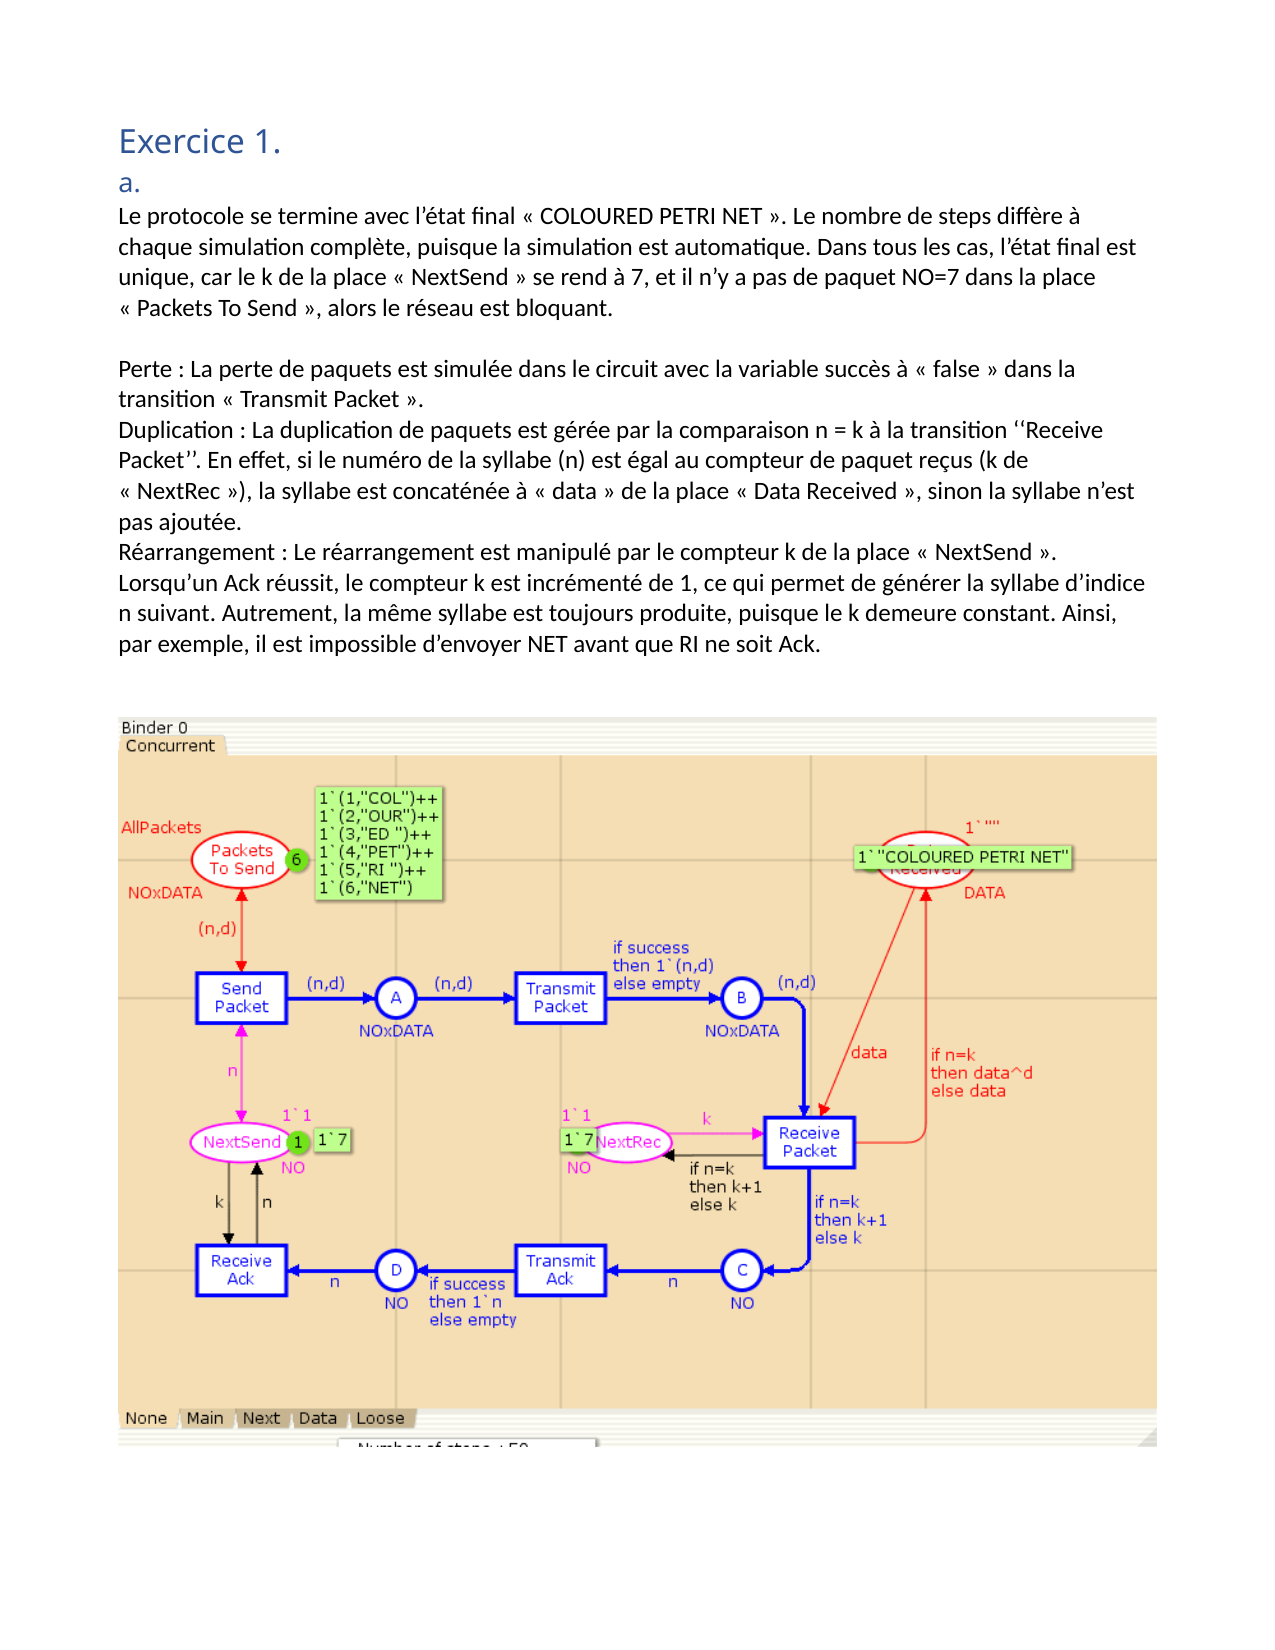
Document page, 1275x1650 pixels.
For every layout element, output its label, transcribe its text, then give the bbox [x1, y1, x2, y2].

text Le protocole se termine avec l’état final « COLOURED PETRI NET ». Le nombre de steps diffère à chaque simulation complète, puisque la simulation est automatique. Dans tous les cas, l’état final est unique, car le k de la place « NextSend » se rend à 7, et il n’y a pas de paquet NO=7 dans la place « Packets To Send », alors le réseau est bloquant. [118, 200, 1157, 322]
text Perte : La perte de paquets est simulée dans le circuit avec la variable succès à « false » dans la transition « Transmit Packet ». [118, 353, 1157, 414]
subtitle Exercice 1. [118, 118, 1157, 163]
text a. [118, 163, 1157, 200]
text Duplication : La duplication de paquets est gérée par la comparaison n = k à la transition ‘‘Receive Packet’’. En effet, si le numéro de la syllabe (n) est égal au compteur de paquet reçus (k de « NextRec »), la syllabe est concaténée à « data » de la place « Data Received », sinon la syllabe n’est pas ajoutée. [118, 414, 1157, 536]
text Réarrangement : Le réarrangement est manipulé par le compteur k de la place « NextSend ». Lorsqu’un Ack réussit, le compteur k est incrémenté de 1, ce qui permet de générer la syllabe d’indice n suivant. Autrement, la même syllabe est toujours produite, puisque le k demeure constant. Ainsi, par exemple, il est impossible d’envoyer NET avant que RI ne soit Ack. [118, 536, 1157, 658]
